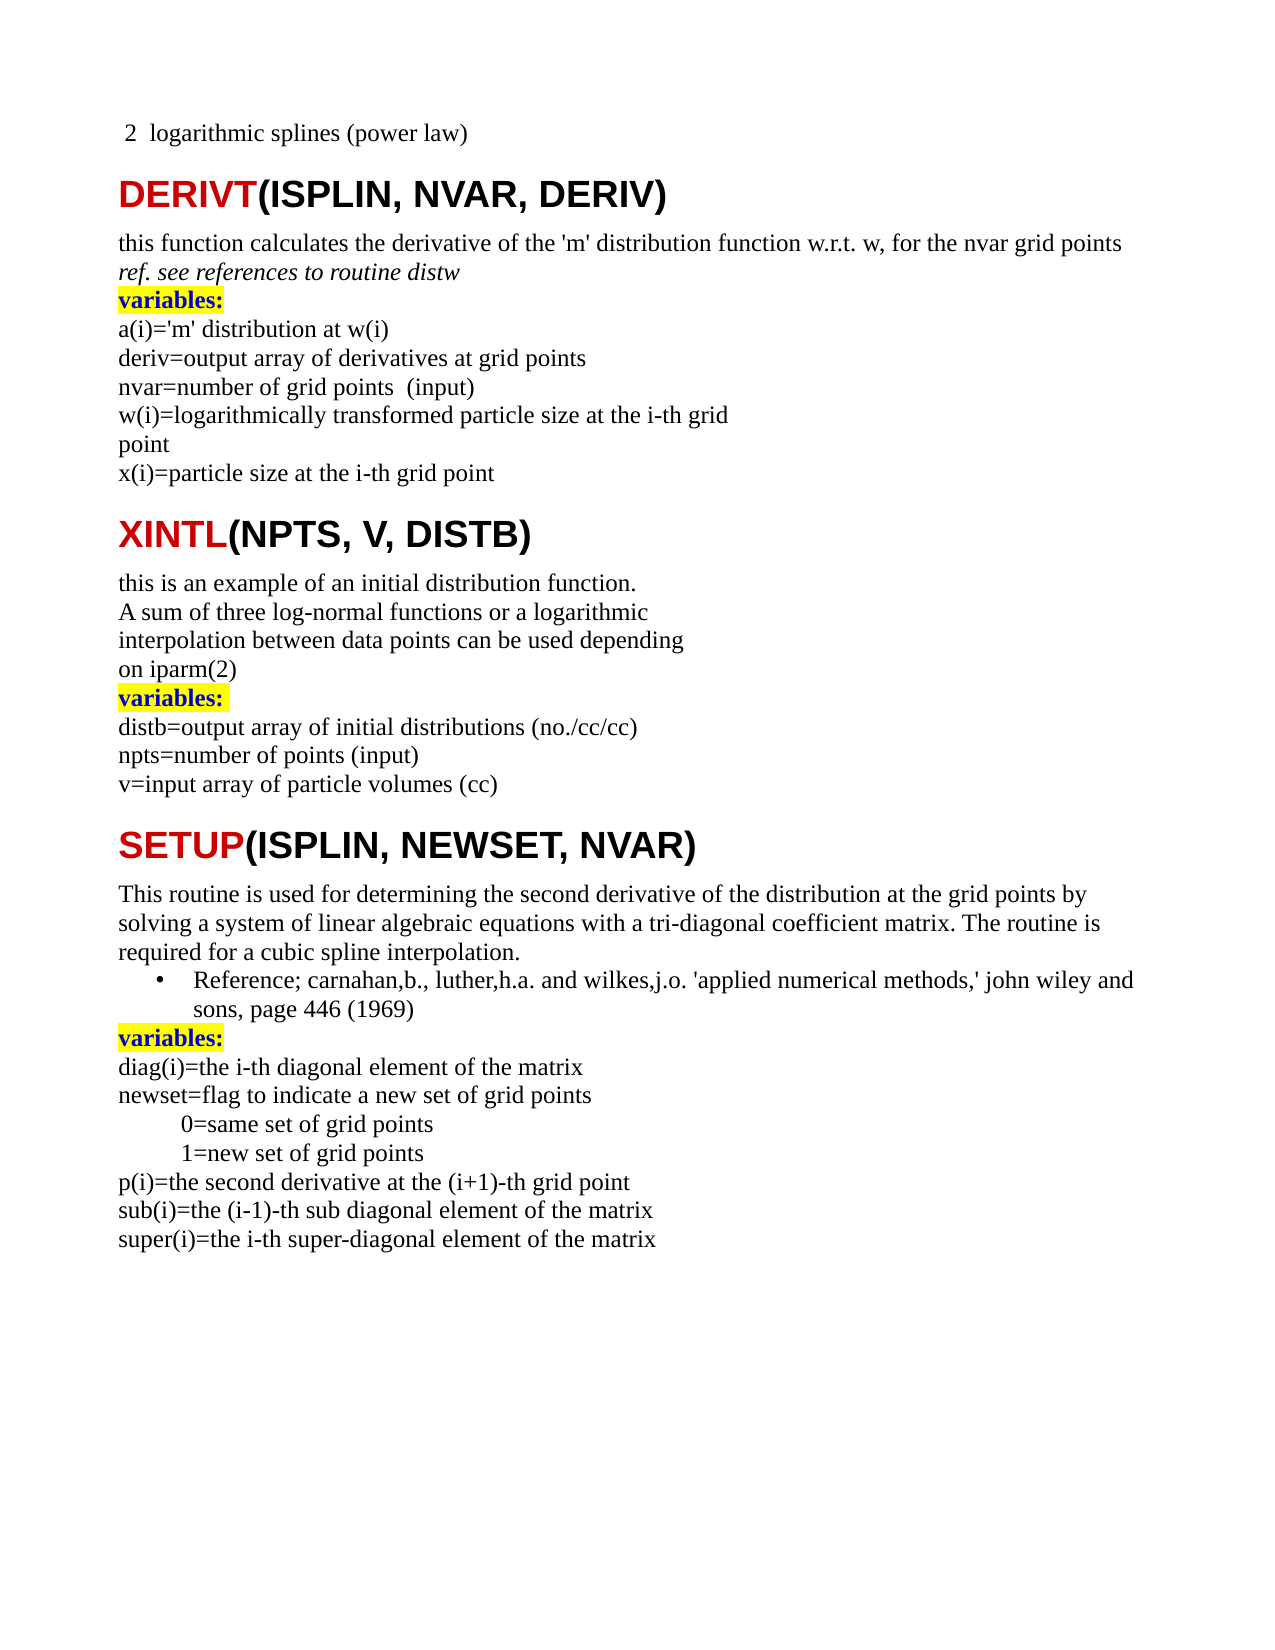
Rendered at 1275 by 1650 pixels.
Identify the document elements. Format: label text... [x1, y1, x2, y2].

text a(i)='m' distribution at w(i) [118, 314, 1157, 343]
text point [118, 429, 1157, 458]
text interpolation between data points can be used depending [118, 625, 1157, 654]
text sub(i)=the (i-1)-th sub diagonal element of the matrix [118, 1195, 1157, 1224]
text npts=number of points (input) [118, 740, 1157, 769]
subtitle DERIVT(ISPLIN, NVAR, DERIV) [118, 172, 1157, 216]
text variables: [118, 1023, 1157, 1052]
text distb=output array of initial distributions (no./cc/cc) [118, 712, 1157, 740]
text this is an example of an initial distribution function. [118, 568, 1157, 597]
text 1=new set of grid points [118, 1138, 1157, 1167]
text 0=same set of grid points [118, 1109, 1157, 1138]
text v=input array of particle volumes (cc) [118, 769, 1157, 798]
list Reference; carnahan,b., luther,h.a. and wilkes,j.o. 'applied numerical methods,' john wiley and sons, page 446 (1969) [156, 965, 1157, 1023]
text 2 logarithmic splines (power law) [118, 118, 1157, 147]
text x(i)=particle size at the i-th grid point [118, 458, 1157, 487]
text p(i)=the second derivative at the (i+1)-th grid point [118, 1167, 1157, 1195]
text A sum of three log-normal functions or a logarithmic [118, 597, 1157, 625]
subtitle XINTL(NPTS, V, DISTB) [118, 512, 1157, 555]
text deriv=output array of derivatives at grid points [118, 343, 1157, 372]
text This routine is used for determining the second derivative of the distribution at the grid points by solving a system of linear algebraic equations with a tri-diagonal coefficient matrix. The routine is required for a cubic spline interpolation. [118, 879, 1157, 965]
text variables: [118, 683, 1157, 712]
text newset=flag to indicate a new set of grid points [118, 1080, 1157, 1109]
text variables: [118, 286, 1157, 314]
text w(i)=logarithmically transformed particle size at the i-th grid [118, 401, 1157, 429]
text on iparm(2) [118, 654, 1157, 683]
subtitle SETUP(ISPLIN, NEWSET, NVAR) [118, 823, 1157, 867]
text diag(i)=the i-th diagonal element of the matrix [118, 1052, 1157, 1080]
text ref. see references to routine distw [118, 257, 1157, 286]
text this function calculates the derivative of the 'm' distribution function w.r.t. w, for the nvar grid points [118, 228, 1157, 257]
text nvar=number of grid points (input) [118, 372, 1157, 401]
text super(i)=the i-th super-diagonal element of the matrix [118, 1224, 1157, 1253]
